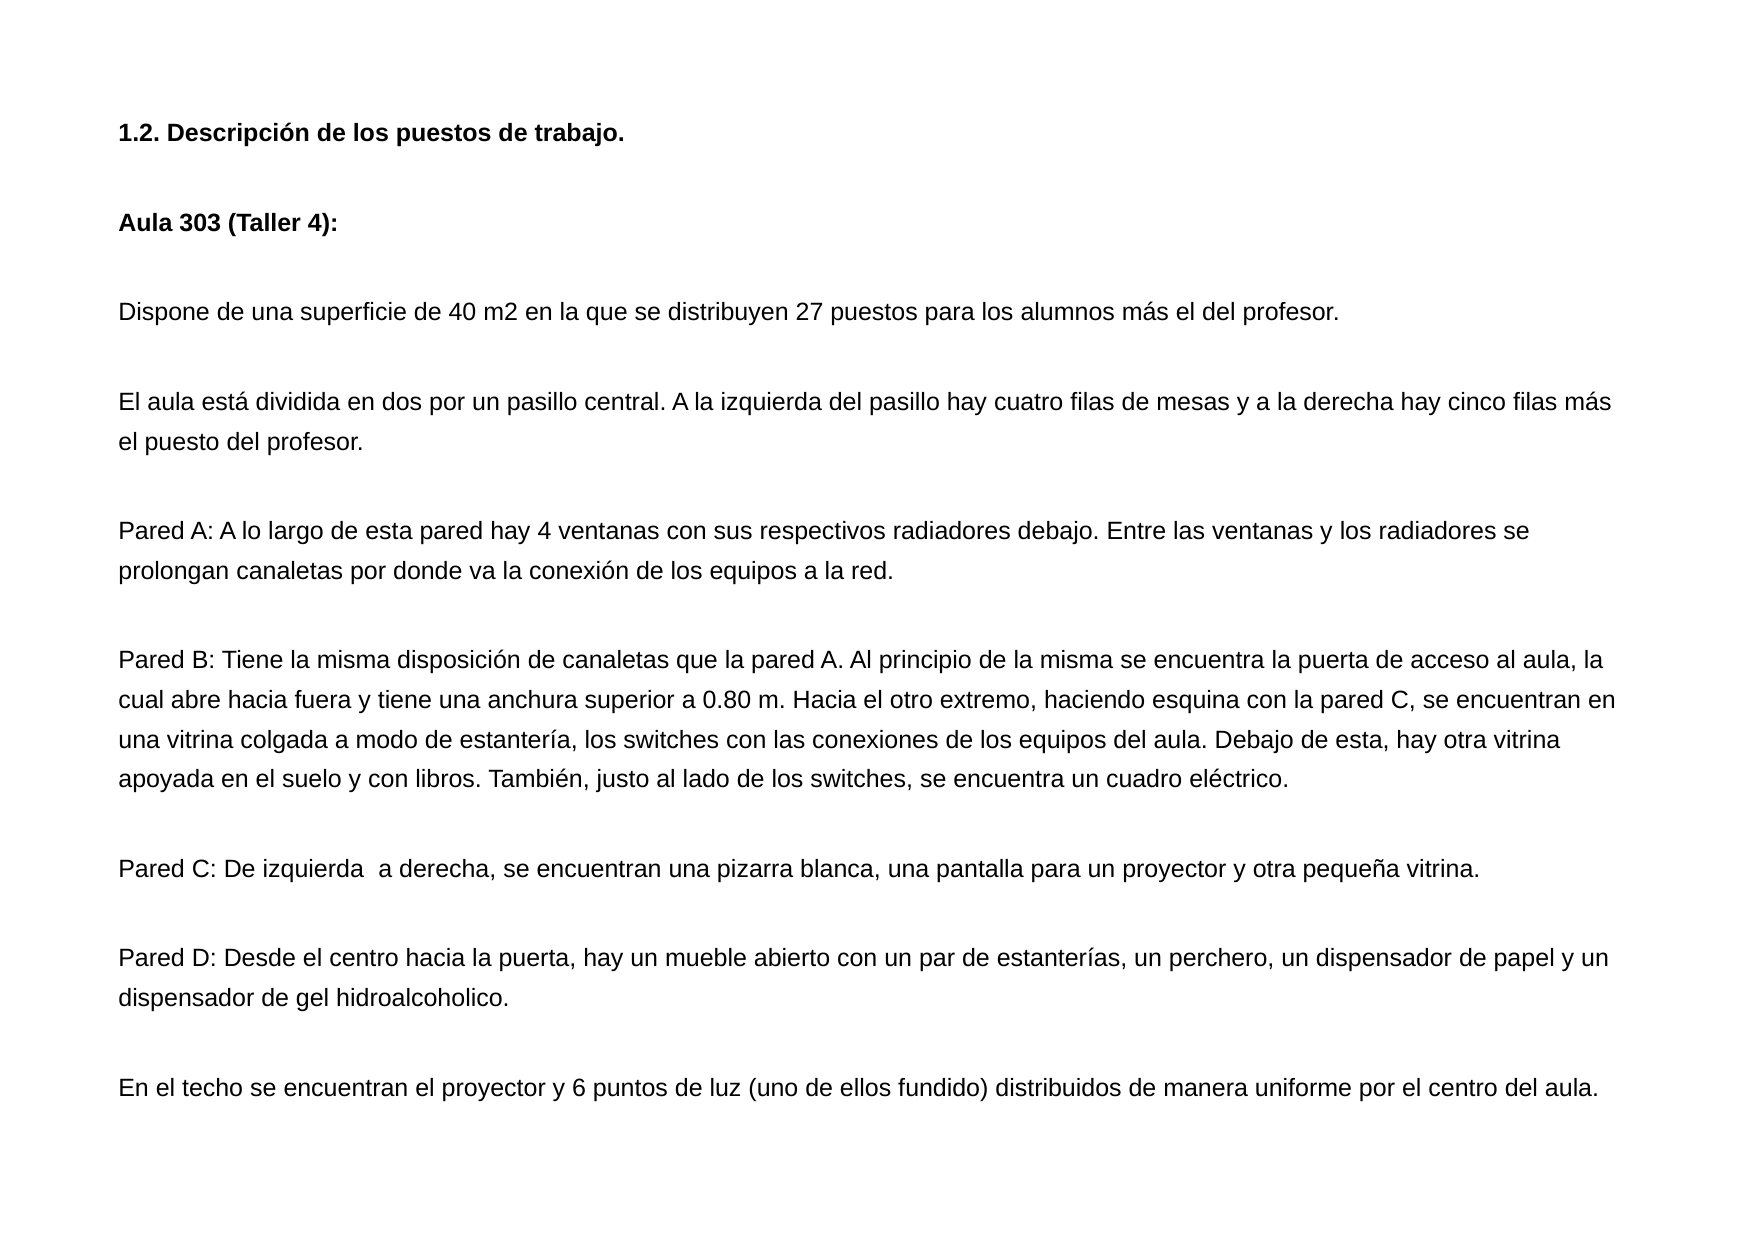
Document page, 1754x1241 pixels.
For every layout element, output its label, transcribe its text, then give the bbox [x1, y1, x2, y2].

text Pared B: Tiene la misma disposición de canaletas que la pared A. Al principio de la misma se encuentra la puerta de acceso al aula, la cual abre hacia fuera y tiene una anchura superior a 0.80 m. Hacia el otro extremo, haciendo esquina con la pared C, se encuentran en una vitrina colgada a modo de estantería, los switches con las conexiones de los equipos del aula. Debajo de esta, hay otra vitrina apoyada en el suelo y con libros. También, justo al lado de los switches, se encuentra un cuadro eléctrico. [118, 645, 1636, 793]
text Pared C: De izquierda a derecha, se encuentran una pizarra blanca, una pantalla para un proyector y otra pequeña vitrina. [118, 854, 1636, 882]
text El aula está dividida en dos por un pasillo central. A la izquierda del pasillo hay cuatro filas de mesas y a la derecha hay cinco filas más el puesto del profesor. [118, 387, 1636, 455]
text Dispone de una superficie de 40 m2 en la que se distribuyen 27 puestos para los alumnos más el del profesor. [118, 297, 1636, 326]
text 1.2. Descripción de los puestos de trabajo. [118, 118, 1636, 147]
text Pared A: A lo largo de esta pared hay 4 ventanas con sus respectivos radiadores debajo. Entre las ventanas y los radiadores se prolongan canaletas por donde va la conexión de los equipos a la red. [118, 516, 1636, 584]
text Aula 303 (Taller 4): [118, 208, 1636, 236]
text Pared D: Desde el centro hacia la puerta, hay un mueble abierto con un par de estanterías, un perchero, un dispensador de papel y un dispensador de gel hidroalcoholico. [118, 943, 1636, 1012]
text En el techo se encuentran el proyector y 6 puntos de luz (uno de ellos fundido) distribuidos de manera uniforme por el centro del aula. [118, 1072, 1636, 1101]
